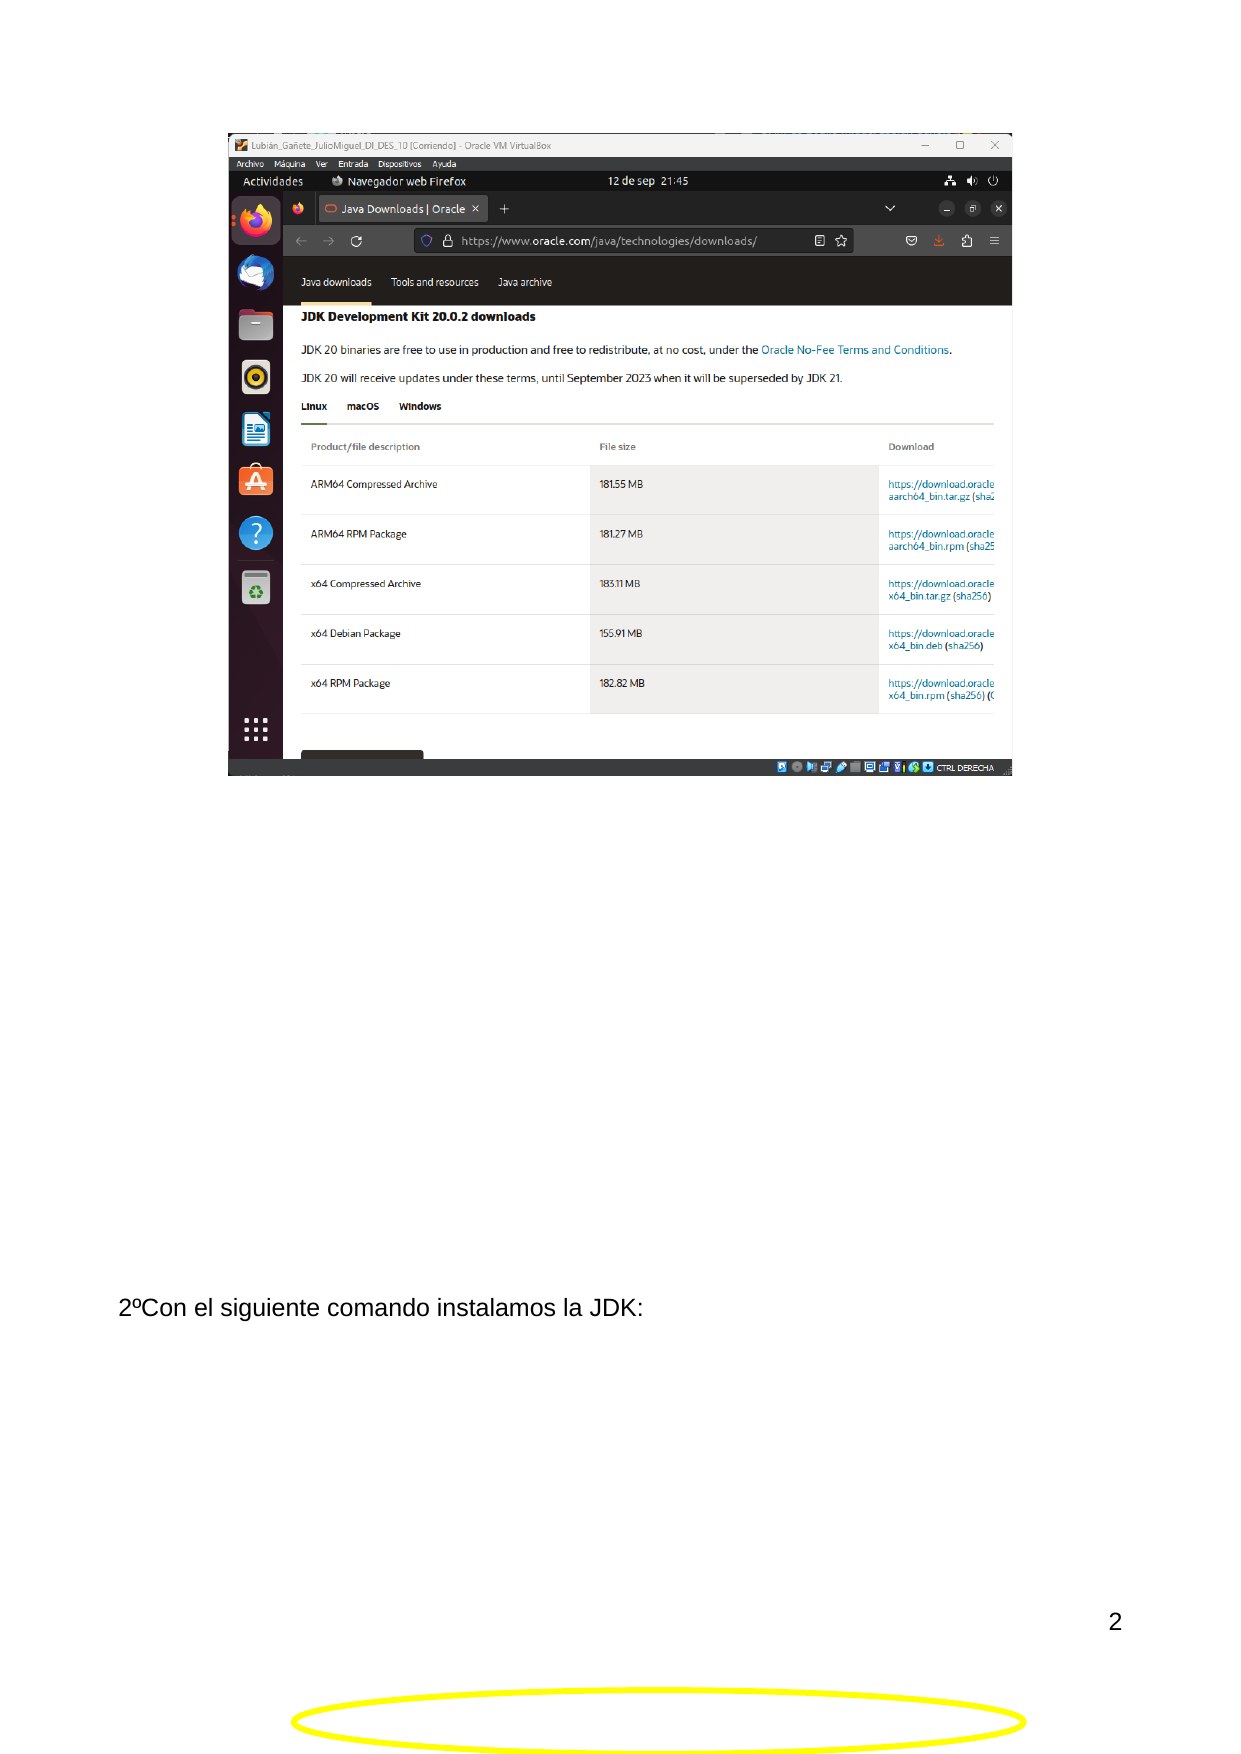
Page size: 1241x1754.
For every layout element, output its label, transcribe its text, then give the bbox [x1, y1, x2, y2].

text 2ºCon el siguiente comando instalamos la JDK: [118, 1293, 1122, 1322]
picture [228, 133, 1013, 776]
